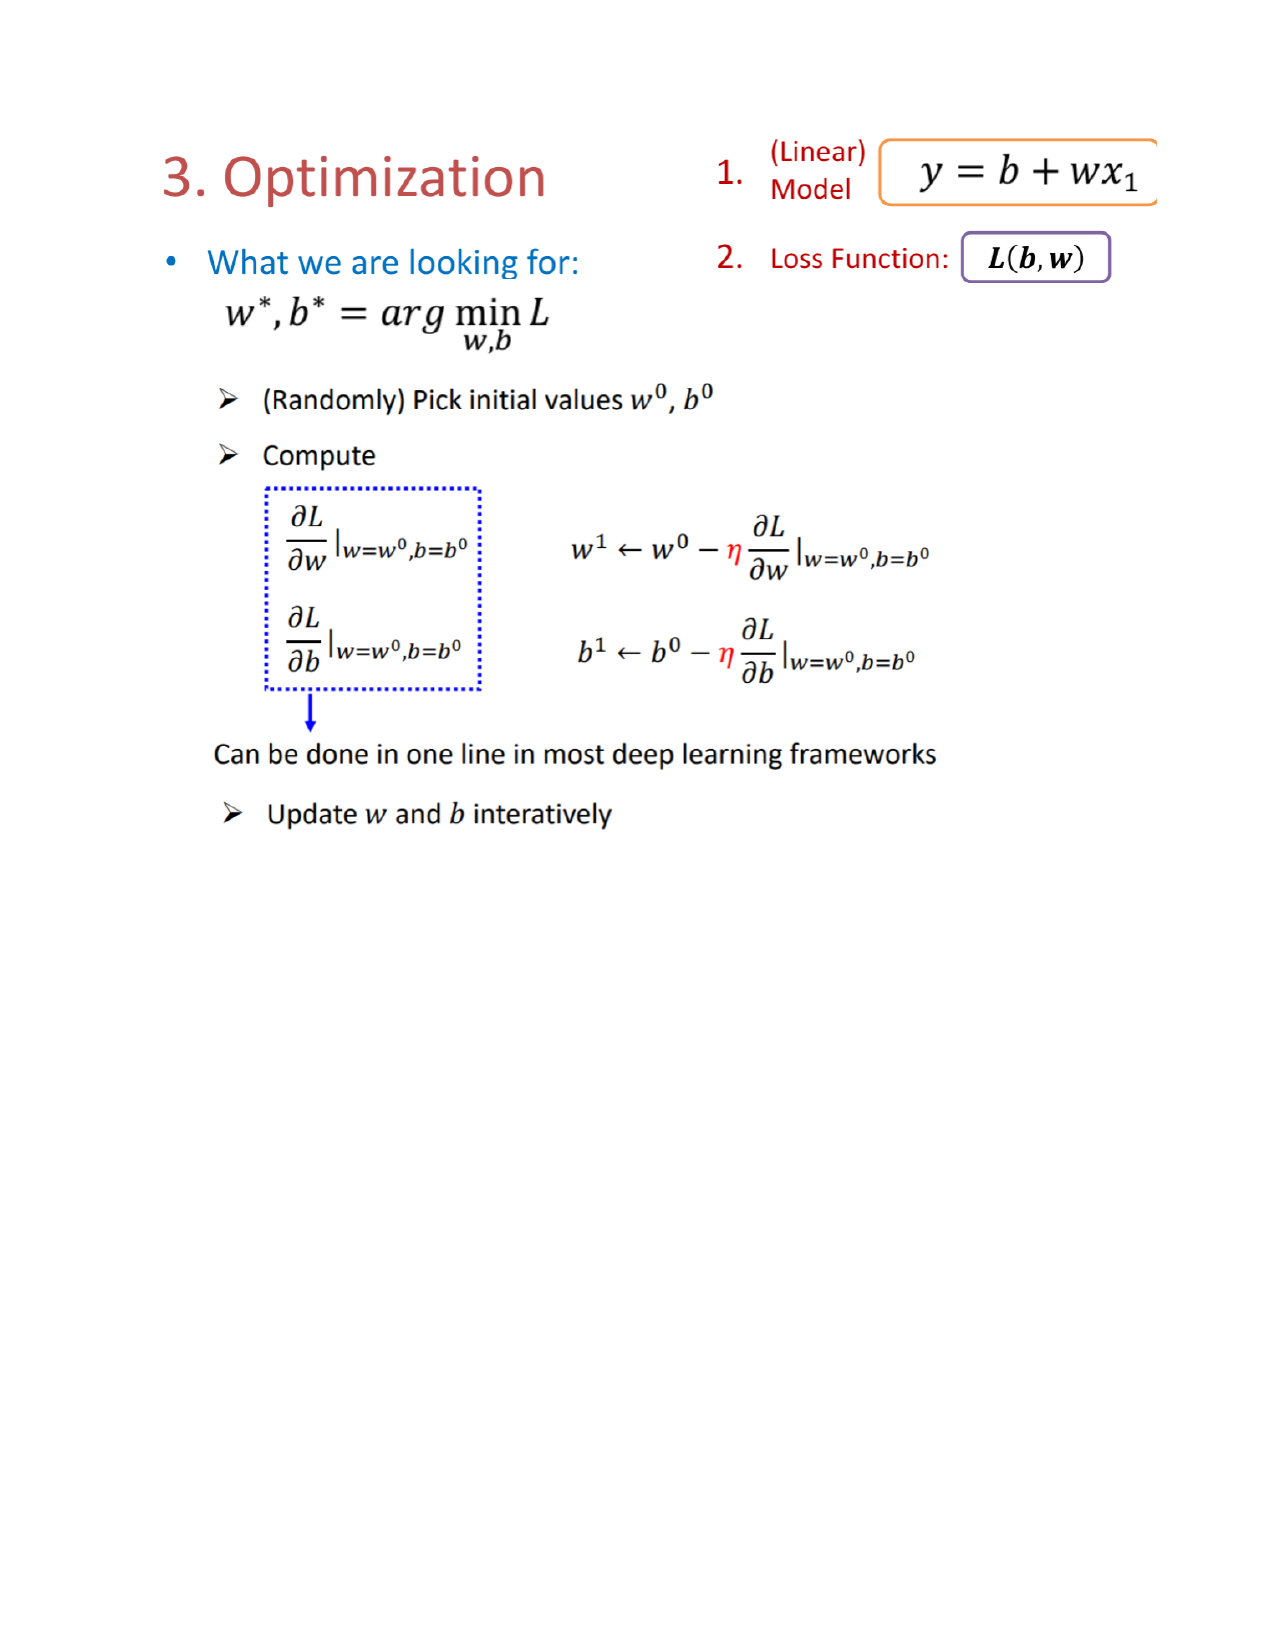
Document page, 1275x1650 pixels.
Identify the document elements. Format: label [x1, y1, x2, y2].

picture [118, 118, 1157, 842]
